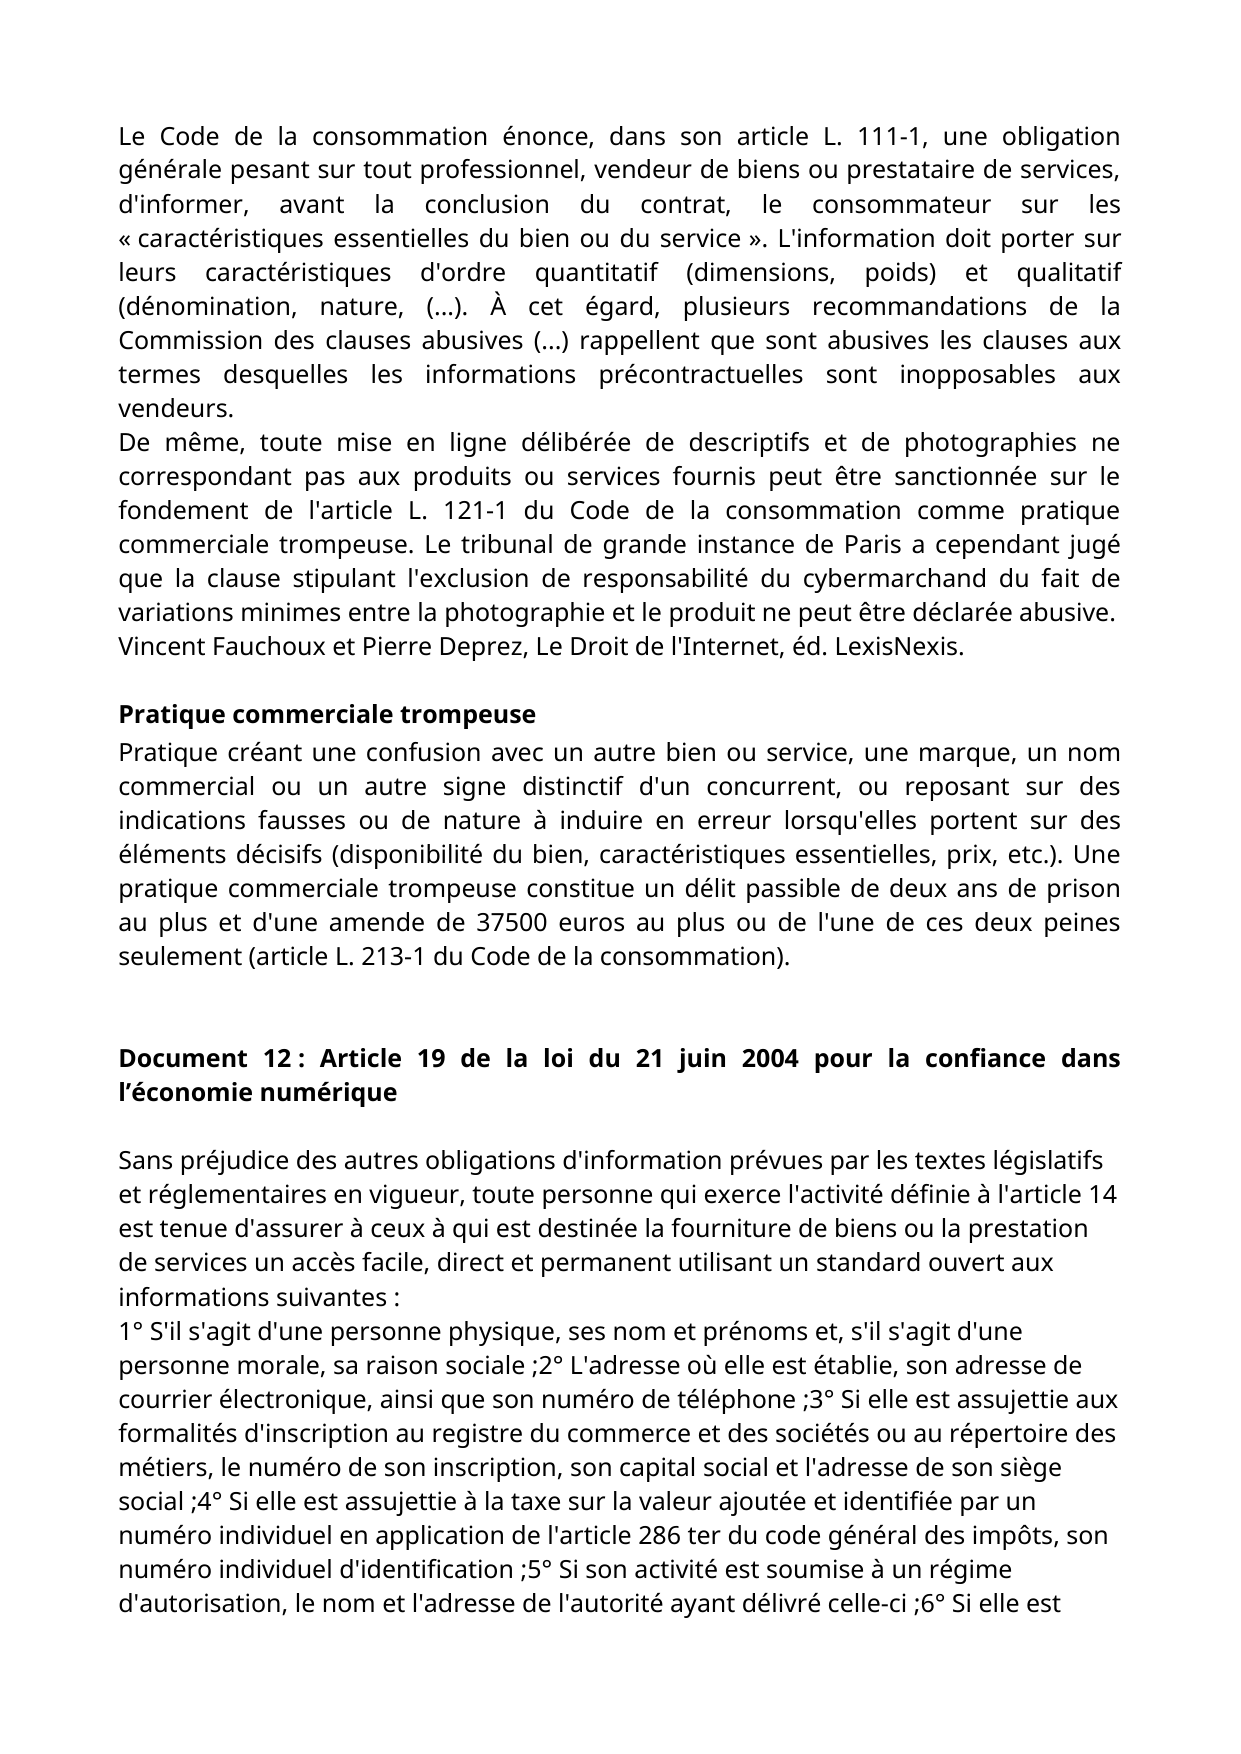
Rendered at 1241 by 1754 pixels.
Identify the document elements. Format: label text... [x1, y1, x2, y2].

text 1° S'il s'agit d'une personne physique, ses nom et prénoms et, s'il s'agit d'une personne morale, sa raison sociale ; 2° L'adresse où elle est établie, son adresse de courrier électronique, ainsi que son numéro de téléphone ; 3° Si elle est assujettie aux formalités d'inscription au registre du commerce et des sociétés ou au répertoire des métiers, le numéro de son inscription, son capital social et l'adresse de son siège social ; 4° Si elle est assujettie à la taxe sur la valeur ajoutée et identifiée par un numéro individuel en application de l'article 286 ter du code général des impôts, son numéro individuel d'identification ; 5° Si son activité est soumise à un régime d'autorisation, le nom et l'adresse de l'autorité ayant délivré celle-ci ; 6° Si elle est [118, 1313, 1122, 1620]
text ﻿Pratique commerciale trompeuse [118, 697, 1122, 734]
text Pratique créant une confusion avec un autre bien ou service, une marque, un nom commercial ou un autre signe distinctif d'un concurrent, ou reposant sur des indications fausses ou de nature à induire en erreur lorsqu'elles portent sur des éléments décisifs (disponibilité du bien, caractéristiques essentielles, prix, etc.). Une pratique commerciale trompeuse constitue un délit passible de deux ans de prison au plus et d'une amende de 37500 euros au plus ou de l'une de ces deux peines seulement (article L. 213-1 du Code de la consommation). [118, 734, 1122, 973]
text Le Code de la consommation énonce, dans son article L. 111-1, une obligation générale pesant sur tout professionnel, vendeur de biens ou prestataire de services, d'informer, avant la conclusion du contrat, le consommateur sur les « caractéristiques essentielles du bien ou du service ». L'information doit porter sur leurs caractéristiques d'ordre quantitatif (dimensions, poids) et qualitatif (dénomination, nature, (...). À cet égard, plusieurs recommandations de la Commission des clauses abusives (...) rappellent que sont abusives les clauses aux termes desquelles les informations précontractuelles sont inopposables aux vendeurs. [118, 118, 1122, 425]
text Sans préjudice des autres obligations d'information prévues par les textes législatifs et réglementaires en vigueur, toute personne qui exerce l'activité définie à l'article 14 est tenue d'assurer à ceux à qui est destinée la fourniture de biens ou la prestation de services un accès facile, direct et permanent utilisant un standard ouvert aux informations suivantes : [118, 1143, 1122, 1313]
text De même, toute mise en ligne délibérée de descriptifs et de photographies ne correspondant pas aux produits ou services fournis peut être sanctionnée sur le fondement de l'article L. 121-1 du Code de la consommation comme pratique commerciale trompeuse. Le tribunal de grande instance de Paris a cependant jugé que la clause stipulant l'exclusion de responsabilité du cybermarchand du fait de variations minimes entre la photographie et le produit ne peut être déclarée abusive. [118, 425, 1122, 629]
text Vincent Fauchoux et Pierre Deprez, Le Droit de l'Internet, éd. LexisNexis. [118, 629, 1122, 663]
text Document 12 : Article 19 de la loi du 21 juin 2004 pour la confiance dans l’économie numérique [118, 1041, 1122, 1109]
